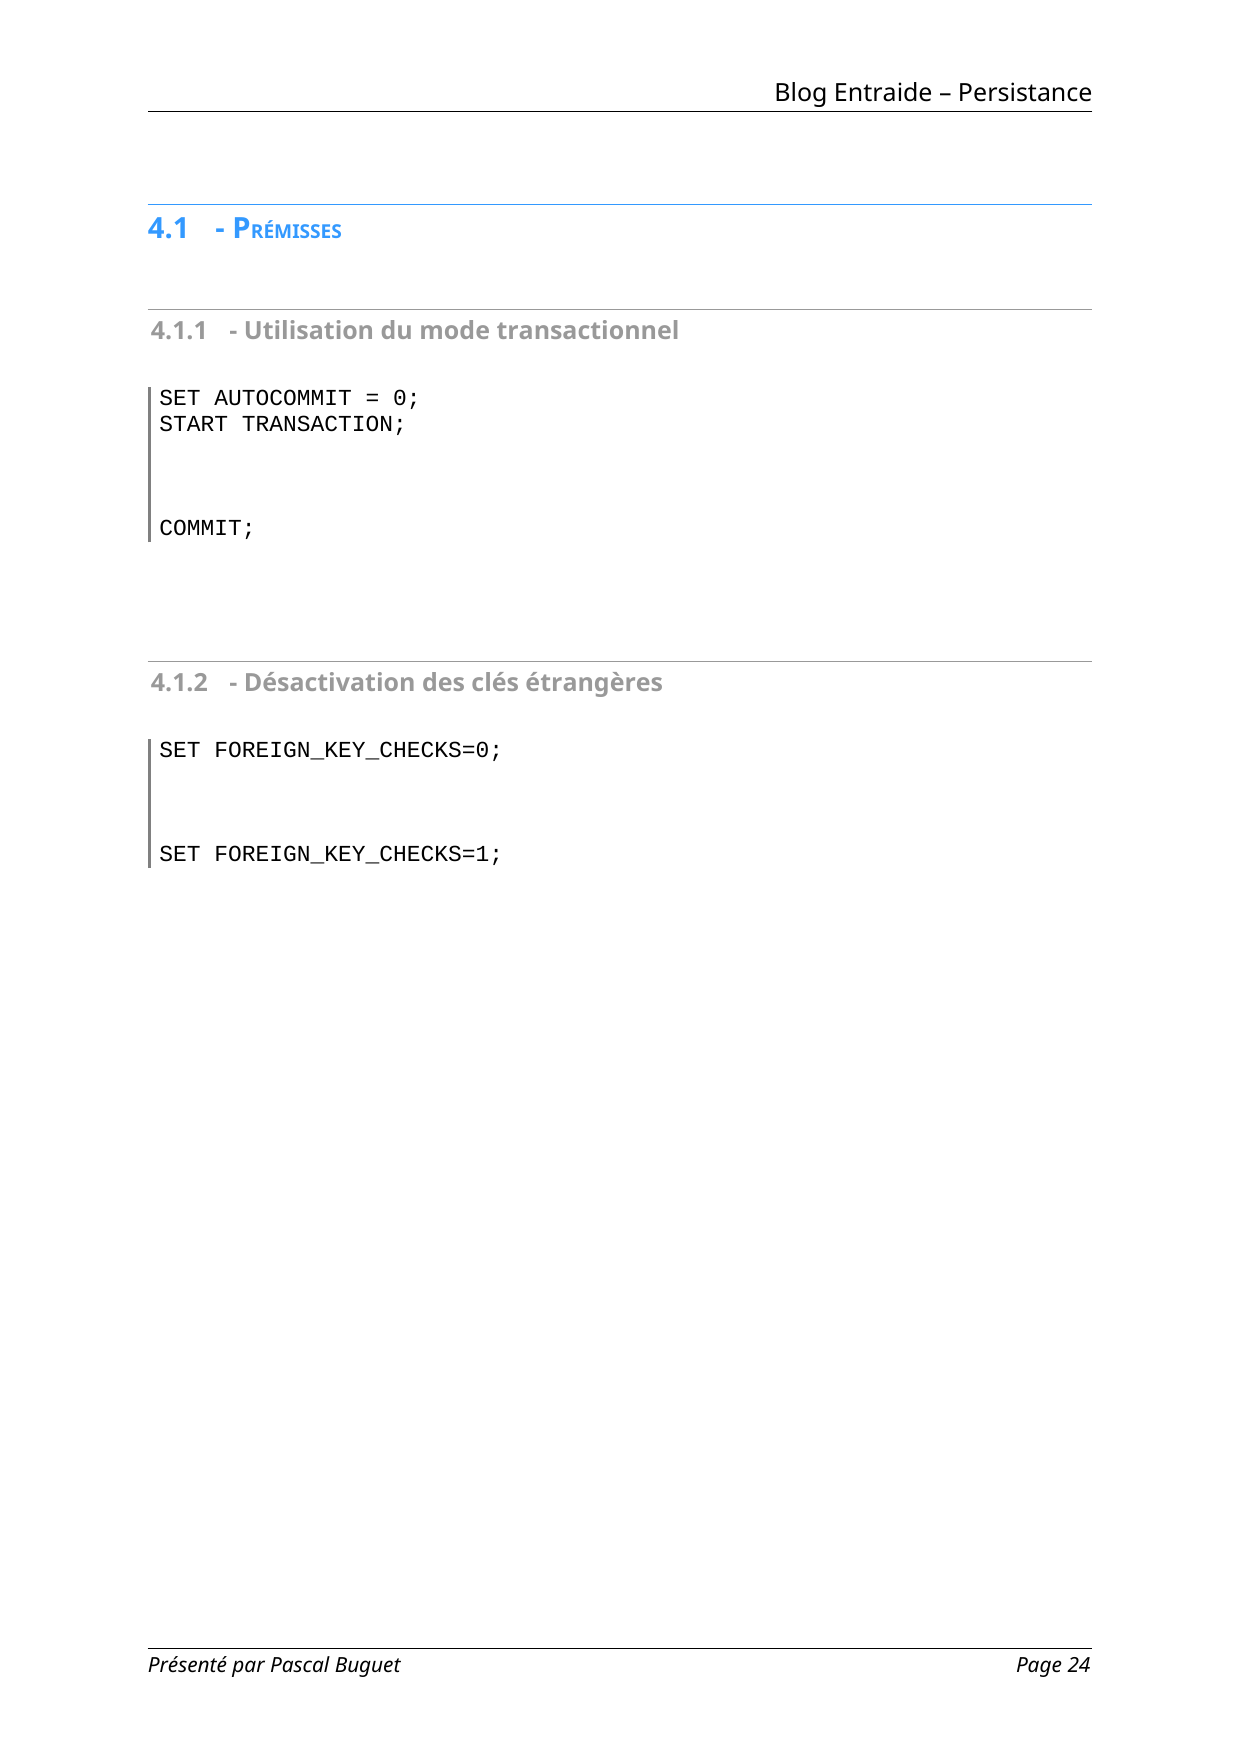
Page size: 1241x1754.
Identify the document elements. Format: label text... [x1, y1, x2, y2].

subtitle - Prémisses [148, 205, 1092, 247]
text SET FOREIGN_KEY_CHECKS=0; [151, 739, 1092, 764]
text START TRANSACTION; [151, 413, 1092, 439]
text COMMIT; [151, 516, 1092, 542]
subtitle - Utilisation du mode transactionnel [148, 310, 1092, 349]
text SET AUTOCOMMIT = 0; [151, 387, 1092, 413]
text SET FOREIGN_KEY_CHECKS=1; [151, 842, 1092, 868]
subtitle - Désactivation des clés étrangères [148, 662, 1092, 701]
